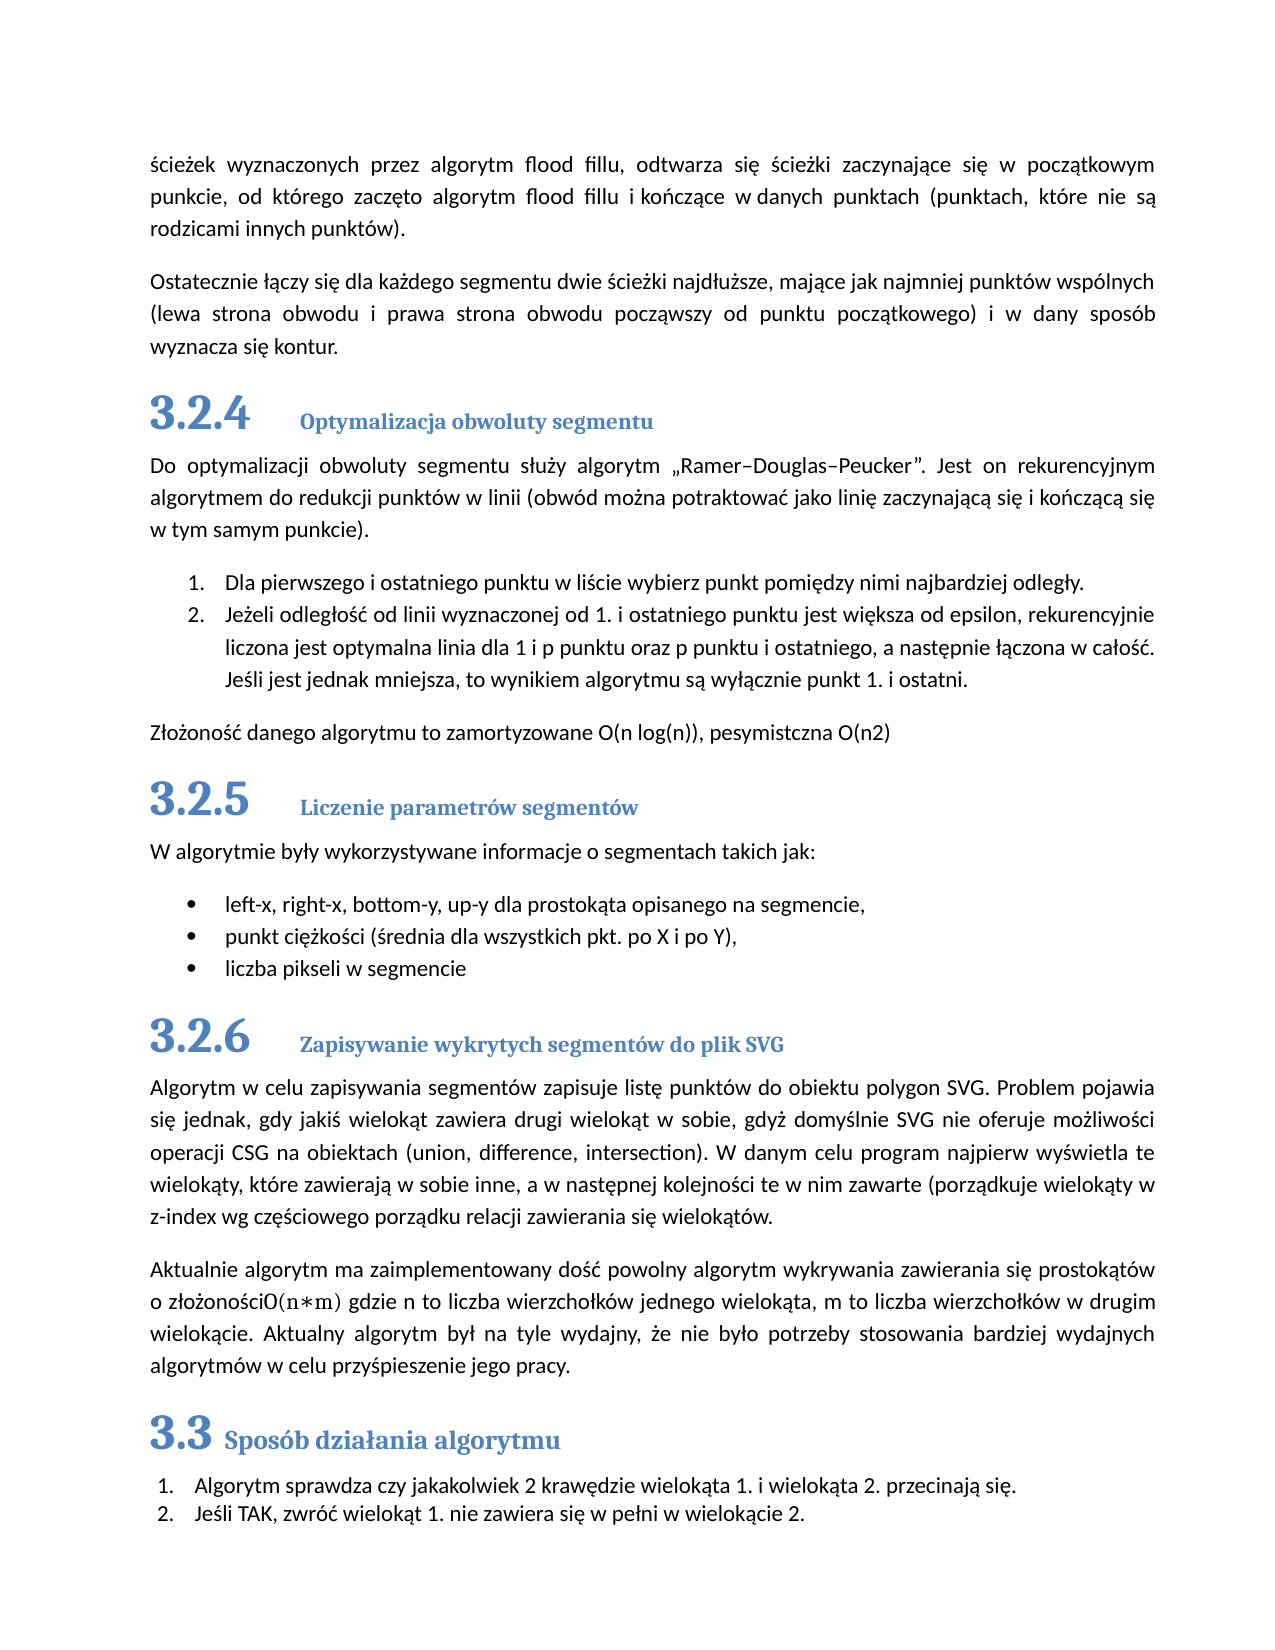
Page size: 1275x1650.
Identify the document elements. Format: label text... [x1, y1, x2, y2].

text ścieżek wyznaczonych przez algorytm flood fillu, odtwarza się ścieżki zaczynające się w początkowym punkcie, od którego zaczęto algorytm flood fillu i kończące w danych punktach (punktach, które nie są rodzicami innych punktów). [150, 150, 1157, 242]
subtitle Liczenie parametrów segmentów [150, 771, 1157, 828]
text Algorytm w celu zapisywania segmentów zapisuje listę punktów do obiektu polygon SVG. Problem pojawia się jednak, gdy jakiś wielokąt zawiera drugi wielokąt w sobie, gdyż domyślnie SVG nie oferuje możliwości operacji CSG na obiektach (union, difference, intersection). W danym celu program najpierw wyświetla te wielokąty, które zawierają w sobie inne, a w następnej kolejności te w nim zawarte (porządkuje wielokąty w z-index wg częściowego porządku relacji zawierania się wielokątów. [150, 1073, 1157, 1230]
subtitle Sposób działania algorytmu [150, 1405, 1157, 1462]
list left-x, right-x, bottom-y, up-y dla prostokąta opisanego na segmencie, [187, 890, 1157, 918]
text Do optymalizacji obwoluty segmentu służy algorytm „Ramer–Douglas–Peucker”. Jest on rekurencyjnym algorytmem do redukcji punktów w linii (obwód można potraktować jako linię zaczynającą się i kończącą się w tym samym punkcie). [150, 451, 1157, 543]
subtitle Zapisywanie wykrytych segmentów do plik SVG [150, 1007, 1157, 1065]
text Aktualnie algorytm ma zaimplementowany dość powolny algorytm wykrywania zawierania się prostokątów o złożonościO(n∗m) gdzie n to liczba wierzchołków jednego wielokąta, m to liczba wierzchołków w drugim wielokącie. Aktualny algorytm był na tyle wydajny, że nie było potrzeby stosowania bardziej wydajnych algorytmów w celu przyśpieszenie jego pracy. [150, 1255, 1157, 1380]
text W algorytmie były wykorzystywane informacje o segmentach takich jak: [150, 837, 1157, 865]
list punkt ciężkości (średnia dla wszystkich pkt. po X i po Y), [187, 922, 1157, 950]
list Jeśli TAK, zwróć wielokąt 1. nie zawiera się w pełni w wielokącie 2. [157, 1499, 1157, 1527]
text Ostatecznie łączy się dla każdego segmentu dwie ścieżki najdłuższe, mające jak najmniej punktów wspólnych (lewa strona obwodu i prawa strona obwodu począwszy od punktu początkowego) i w dany sposób wyznacza się kontur. [150, 267, 1157, 360]
subtitle Optymalizacja obwoluty segmentu [150, 385, 1157, 442]
list Algorytm sprawdza czy jakakolwiek 2 krawędzie wielokąta 1. i wielokąta 2. przecinają się. [157, 1471, 1157, 1499]
list Jeżeli odległość od linii wyznaczonej od 1. i ostatniego punktu jest większa od epsilon, rekurencyjnie liczona jest optymalna linia dla 1 i p punktu oraz p punktu i ostatniego, a następnie łączona w całość. Jeśli jest jednak mniejsza, to wynikiem algorytmu są wyłącznie punkt 1. i ostatni. [187, 600, 1157, 693]
list Dla pierwszego i ostatniego punktu w liście wybierz punkt pomiędzy nimi najbardziej odległy. [187, 568, 1157, 596]
text Złożoność danego algorytmu to zamortyzowane O(n log(n)), pesymistczna O(n2) [150, 718, 1157, 746]
list liczba pikseli w segmencie [187, 954, 1157, 982]
